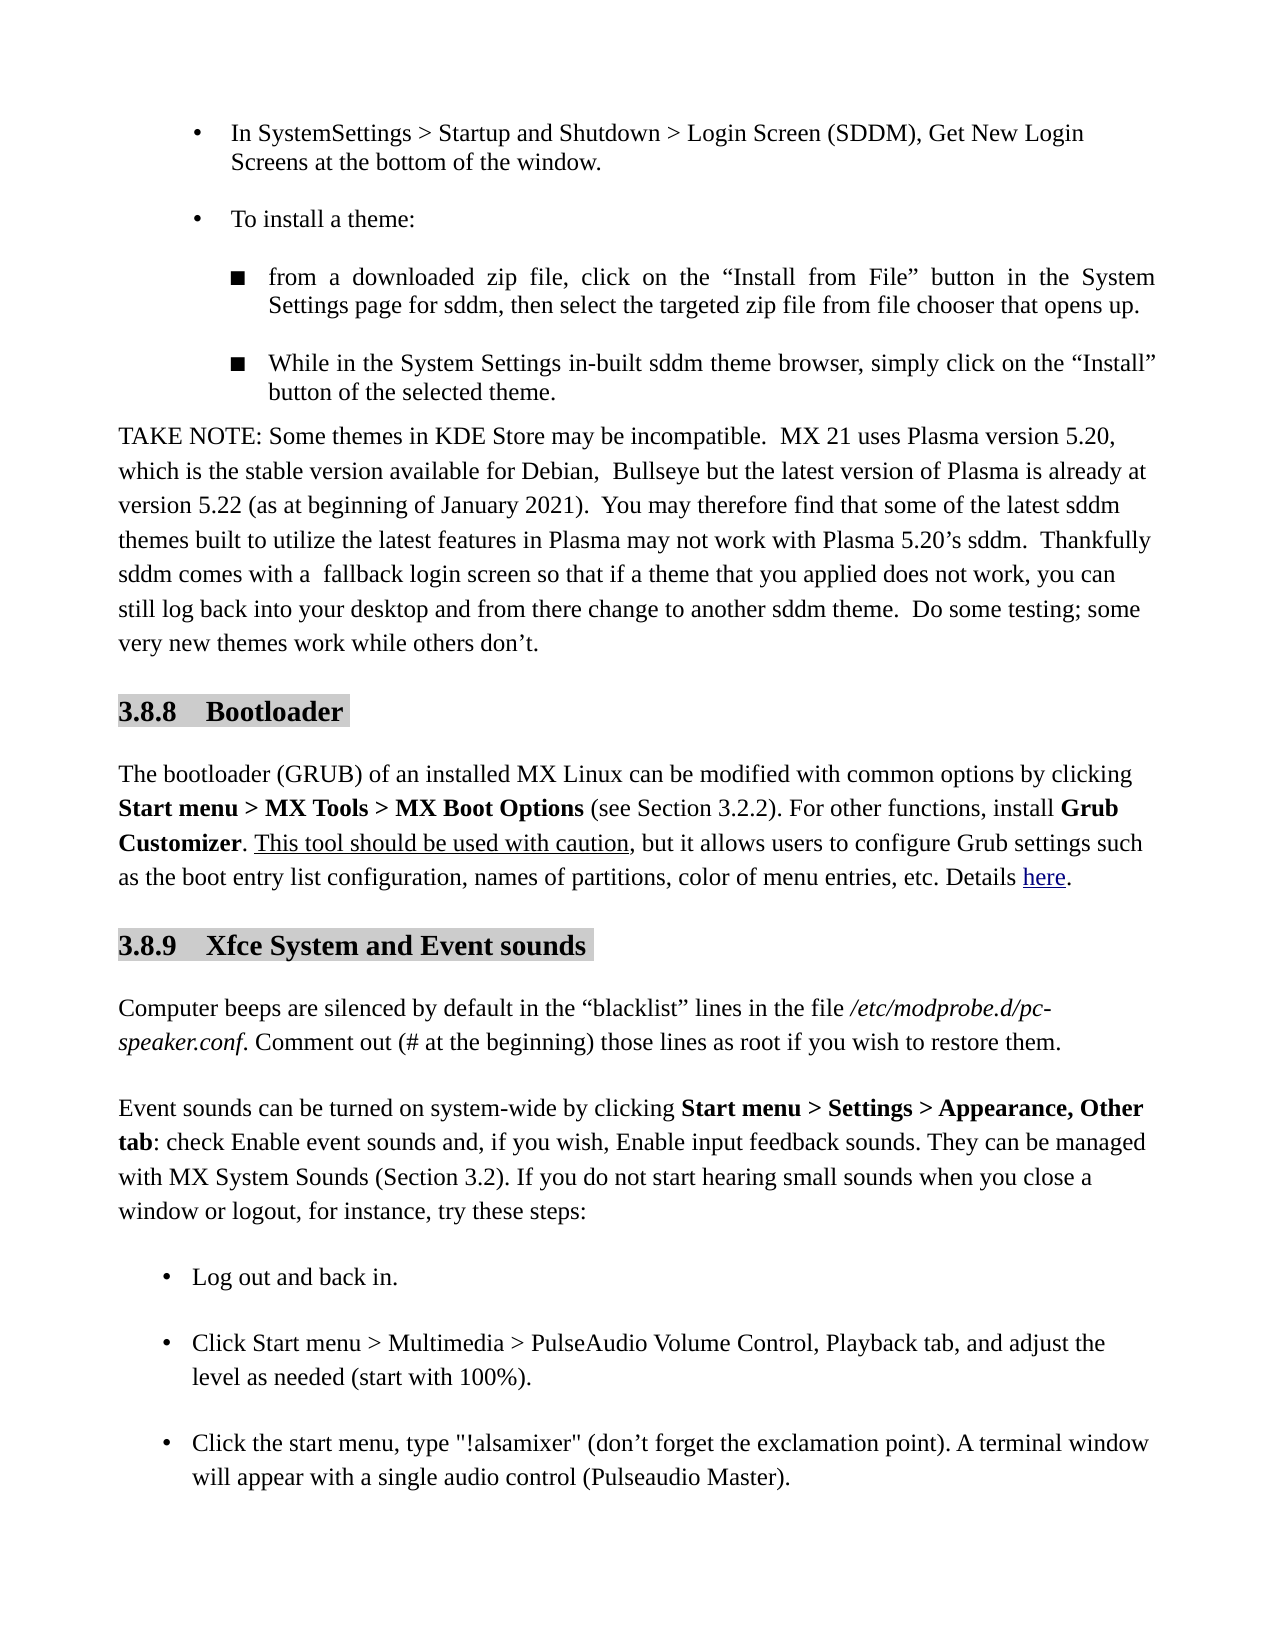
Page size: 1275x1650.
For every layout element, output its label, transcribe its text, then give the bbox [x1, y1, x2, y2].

text Event sounds can be turned on system-wide by clicking Start menu > Settings > Appearance, Other tab: check Enable event sounds and, if you wish, Enable input feedback sounds. They can be managed with MX System Sounds (Section 3.2). If you do not start hearing small sounds when you close a window or logout, for instance, try these steps: [118, 1093, 1157, 1225]
text TAKE NOTE: Some themes in KDE Store may be incompatible. MX 21 uses Plasma version 5.20, which is the stable version available for Debian, Bullseye but the latest version of Plasma is already at version 5.22 (as at beginning of January 2021). You may therefore find that some of the latest sddm themes built to utilize the latest features in Plasma may not work with Plasma 5.20’s sddm. Thankfully sddm comes with a fallback login screen so that if a theme that you applied does not work, you can still log back into your desktop and from there change to another sddm theme. Do some testing; some very new themes work while others don’t. [118, 421, 1157, 657]
subtitle 3.8.9 Xfce System and Event sounds [594, 928, 1138, 961]
subtitle 3.8.8 Bootloader [350, 694, 1138, 727]
list While in the System Settings in-built sddm theme browser, simply click on the “Install” button of the selected theme. [231, 348, 1157, 406]
list from a downloaded zip file, click on the “Install from File” button in the System Settings page for sddm, then select the targeted zip file from file chooser that opens up. [231, 262, 1157, 319]
text The bootloader (GRUB) of an installed MX Linux can be modified with common options by clicking Start menu > MX Tools > MX Boot Options (see Section 3.2.2). For other functions, install Grub Customizer. This tool should be used with caution, but it allows users to configure Grub settings such as the boot entry list configuration, names of partitions, color of menu entries, etc. Details here. [118, 759, 1157, 891]
text Computer beeps are silenced by default in the “blacklist” lines in the file /etc/modprobe.d/pc-speaker.conf. Comment out (# at the beginning) those lines as root if you wish to restore them. [118, 993, 1157, 1056]
list To install a theme: [193, 204, 1157, 233]
list Click Start menu > Multimedia > PulseAudio Volume Control, Playback tab, and adjust the level as needed (start with 100%). [162, 1328, 1157, 1391]
list Log out and back in. [162, 1262, 1157, 1291]
list In SystemSettings > Startup and Shutdown > Login Screen (SDDM), Get New Login Screens at the bottom of the window. [193, 118, 1157, 176]
list Click the start menu, type "!alsamixer" (don’t forget the exclamation point). A terminal window will appear with a single audio control (Pulseaudio Master). [162, 1428, 1157, 1491]
